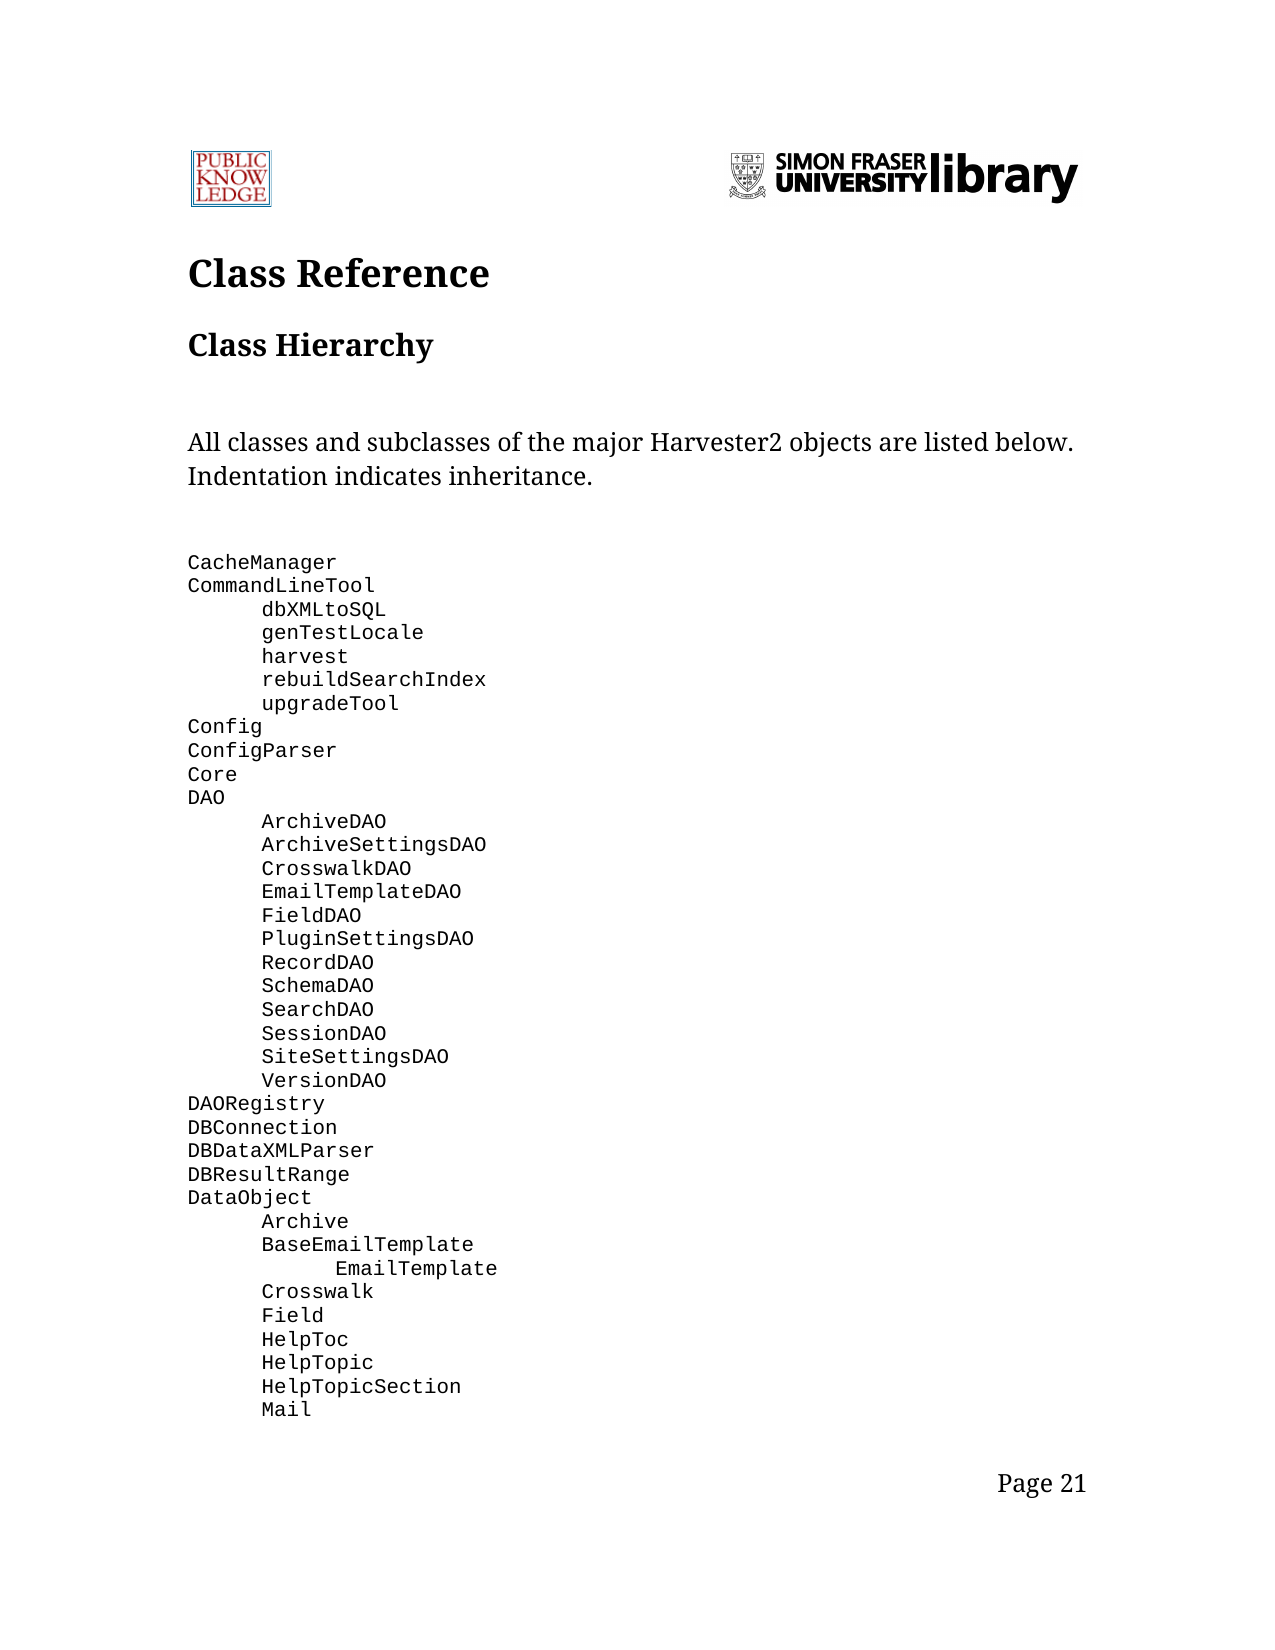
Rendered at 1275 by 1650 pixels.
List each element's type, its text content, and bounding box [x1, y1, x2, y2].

text SearchDAO [187, 999, 1087, 1023]
text DBConnection [187, 1117, 1087, 1140]
text Field [187, 1305, 1087, 1329]
text ArchiveDAO [187, 811, 1087, 834]
text HelpTopicSection [187, 1376, 1087, 1399]
text DataObject [187, 1187, 1087, 1211]
picture [193, 150, 272, 205]
text Archive [187, 1211, 1087, 1234]
text DAORegistry [187, 1093, 1087, 1117]
text BaseEmailTemplate [187, 1234, 1087, 1258]
text ArchiveSettingsDAO [187, 834, 1087, 858]
text EmailTemplateDAO [187, 881, 1087, 905]
text ConfigParser [187, 740, 1087, 764]
text Crosswalk [187, 1282, 1087, 1305]
text dbXMLtoSQL [187, 599, 1087, 622]
text upgradeTool [187, 693, 1087, 717]
text SiteSettingsDAO [187, 1046, 1087, 1070]
text DBDataXMLParser [187, 1140, 1087, 1164]
text SchemaDAO [187, 976, 1087, 999]
text CacheManager [187, 552, 1087, 575]
text PluginSettingsDAO [187, 928, 1087, 952]
text Core [187, 764, 1087, 787]
text DBResultRange [187, 1164, 1087, 1187]
text DAO [187, 787, 1087, 811]
text rebuildSearchIndex [187, 669, 1087, 693]
text harvest [187, 646, 1087, 669]
text VersionDAO [187, 1070, 1087, 1093]
text genTestLocale [187, 622, 1087, 646]
text CommandLineTool [187, 575, 1087, 599]
text Config [187, 717, 1087, 740]
text RecordDAO [187, 952, 1087, 976]
text HelpToc [187, 1329, 1087, 1352]
text Mail [187, 1399, 1087, 1423]
text SessionDAO [187, 1023, 1087, 1046]
subtitle Class Reference [187, 247, 1087, 299]
text All classes and subclasses of the major Harvester2 objects are listed below. Indentation indicates inheritance. [187, 425, 1087, 493]
text EmailTemplate [187, 1258, 1087, 1282]
picture [723, 150, 1083, 207]
text HelpTopic [187, 1352, 1087, 1376]
text FieldDAO [187, 905, 1087, 928]
text CrosswalkDAO [187, 858, 1087, 881]
subtitle Class Hierarchy [187, 324, 1087, 366]
